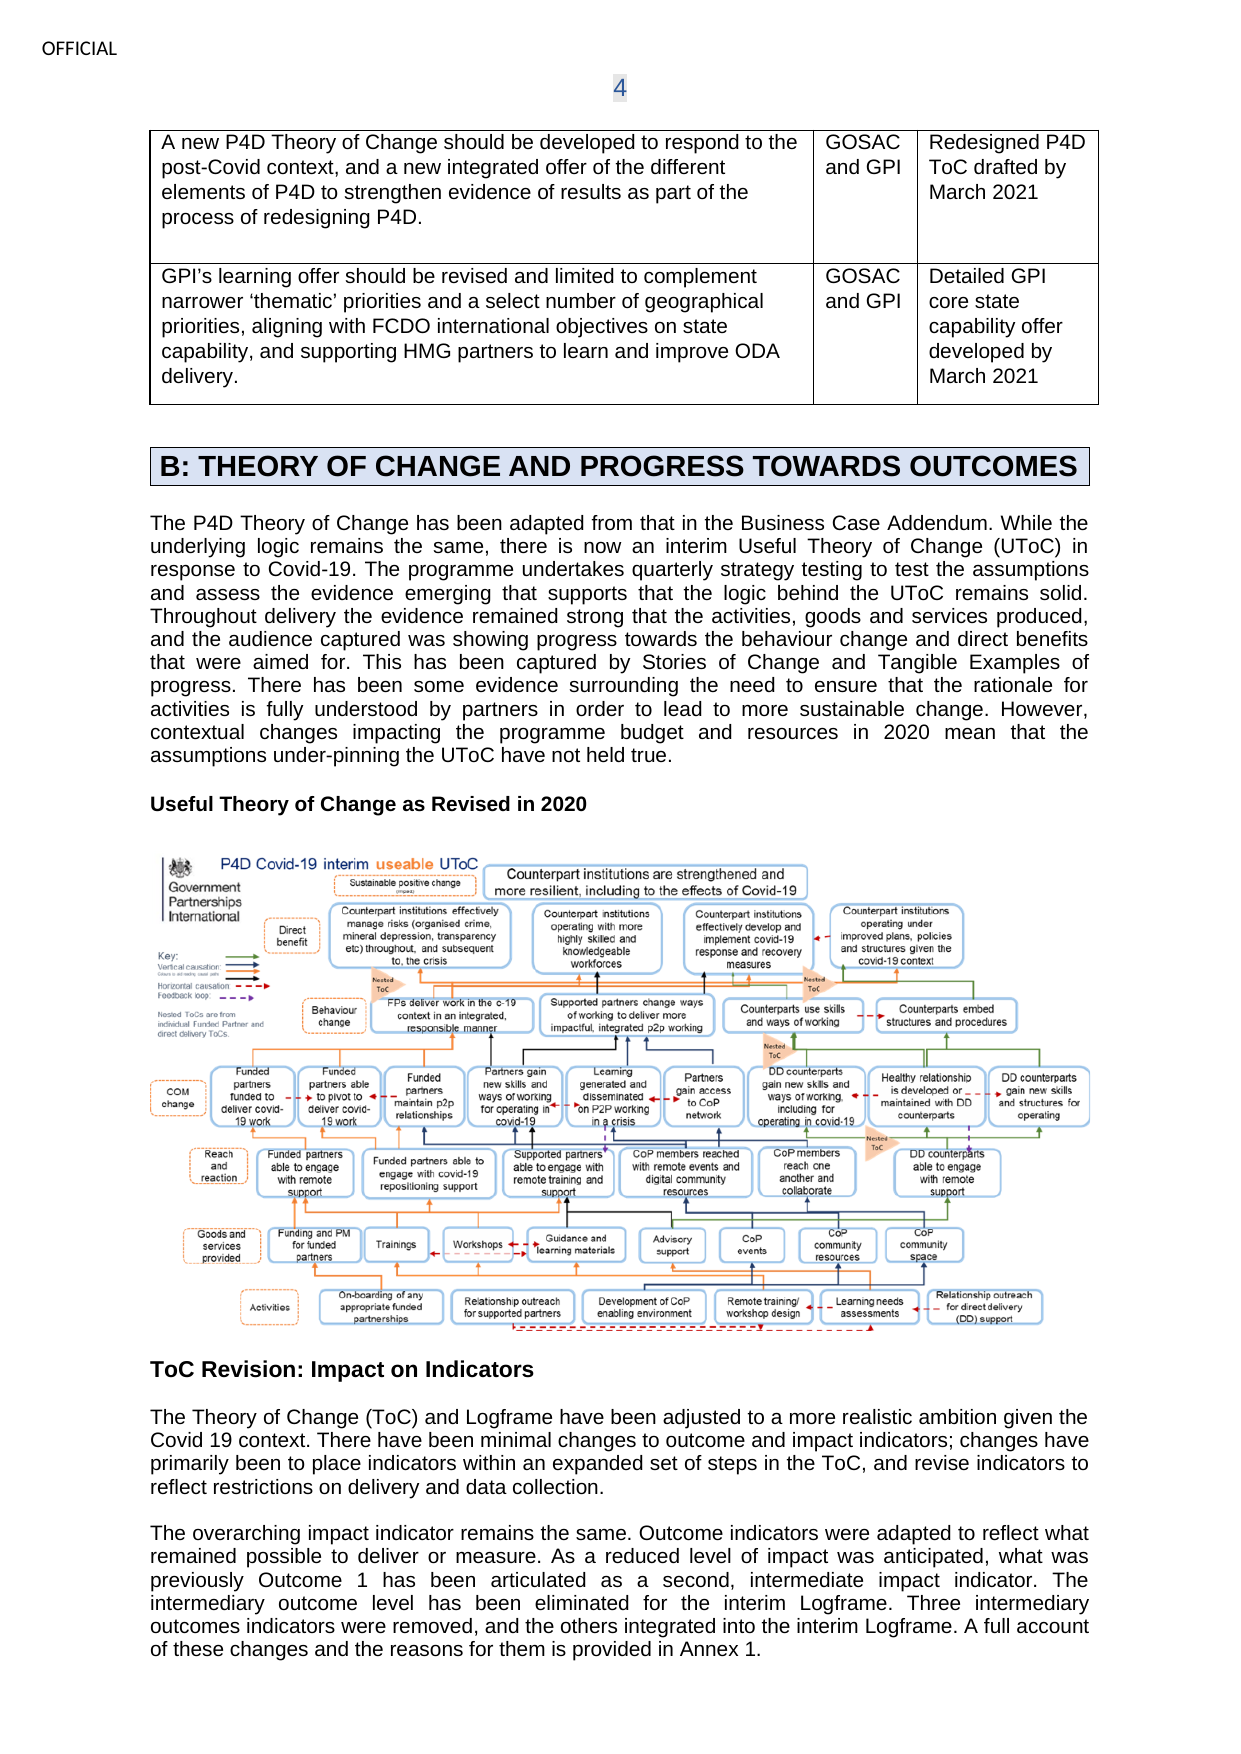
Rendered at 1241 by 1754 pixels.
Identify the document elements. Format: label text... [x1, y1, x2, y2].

text Useful Theory of Change as Revised in 2020 [150, 793, 1090, 816]
text The P4D Theory of Change has been adapted from that in the Business Case Addendum. While the underlying logic remains the same, there is now an interim Useful Theory of Change (UToC) in response to Covid-19. The programme undertakes quarterly strategy testing to test the assumptions and assess the evidence emerging that supports that the logic behind the UToC remains solid. Throughout delivery the evidence remained strong that the activities, goods and services produced, and the audience captured was showing progress towards the behaviour change and direct benefits that were aimed for. This has been captured by Stories of Change and Tangible Examples of progress. There has been some evidence surrounding the need to ensure that the rationale for activities is fully understood by partners in order to lead to more sustainable change. However, contextual changes impacting the programme budget and resources in 2020 mean that the assumptions under-pinning the UToC have not held true. [150, 511, 1090, 767]
text The overarching impact indicator remains the same. Outcome indicators were adapted to reflect what remained possible to deliver or measure. As a reduced level of impact was anticipated, what was previously Outcome 1 has been articulated as a second, intermediate impact indicator. The intermediary outcome level has been eliminated for the interim Logframe. Three intermediary outcomes indicators were removed, and the others integrated into the interim Logframe. A full account of these changes and the reasons for them is provided in Annex 1. [150, 1522, 1090, 1661]
picture [150, 834, 1091, 1331]
text The Theory of Change (ToC) and Logframe have been adjusted to a more realistic ambition given the Covid 19 context. There have been minimal changes to outcome and impact indicators; changes have primarily been to place indicators within an expanded set of steps in the ToC, and revise indicators to reflect restrictions on delivery and data collection. [150, 1406, 1090, 1498]
table_cell GOSAC and GPI [814, 131, 917, 263]
table_cell Detailed GPI core state capability offer developed by March 2021 [918, 264, 1098, 404]
table_cell GOSAC and GPI [814, 264, 917, 404]
subtitle B: THEORY OF CHANGE AND PROGRESS TOWARDS OUTCOMES [151, 448, 1089, 485]
table_cell GPI’s learning offer should be revised and limited to complement narrower ‘thematic’ priorities and a select number of geographical priorities, aligning with FCDO international objectives on state capability, and supporting HMG partners to learn and improve ODA delivery. [151, 264, 813, 404]
text ToC Revision: Impact on Indicators [150, 1357, 1090, 1382]
table_cell Redesigned P4D ToC drafted by March 2021 [918, 131, 1098, 263]
table_cell A new P4D Theory of Change should be developed to respond to the post-Covid context, and a new integrated offer of the different elements of P4D to strengthen evidence of results as part of the process of redesigning P4D. [151, 131, 813, 263]
